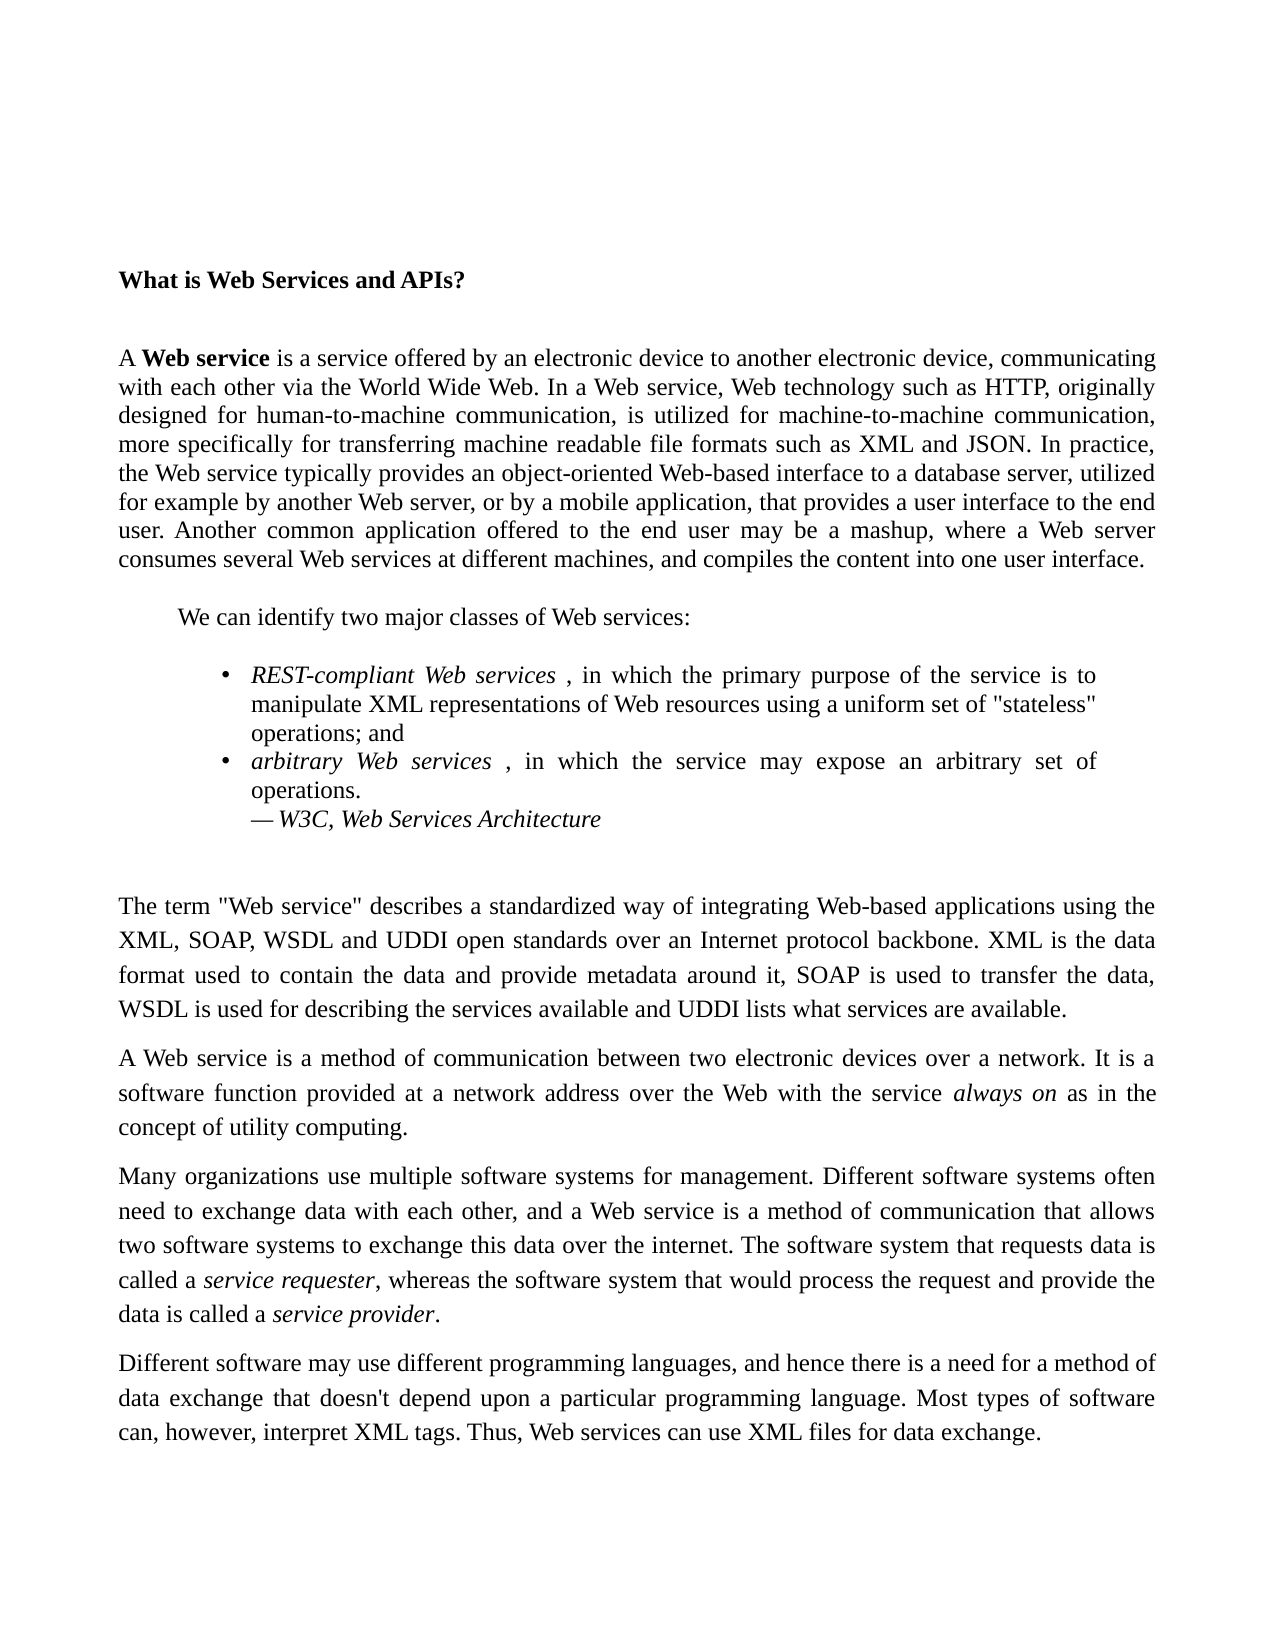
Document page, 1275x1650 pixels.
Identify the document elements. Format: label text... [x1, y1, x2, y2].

text What is Web Services and APIs? [118, 265, 1157, 294]
text Many organizations use multiple software systems for management. Different software systems often need to exchange data with each other, and a Web service is a method of communication that allows two software systems to exchange this data over the internet. The software system that requests data is called a service requester, whereas the software system that would process the request and provide the data is called a service provider. [118, 1161, 1157, 1328]
text The term "Web service" describes a standardized way of integrating Web-based applications using the XML, SOAP, WSDL and UDDI open standards over an Internet protocol backbone. XML is the data format used to contain the data and provide metadata around it, SOAP is used to transfer the data, WSDL is used for describing the services available and UDDI lists what services are available. [118, 891, 1157, 1023]
list REST-compliant Web services , in which the primary purpose of the service is to manipulate XML representations of Web resources using a uniform set of "stateless" operations; and [221, 660, 1098, 746]
list — W3C, Web Services Architecture [221, 804, 1098, 833]
list arbitrary Web services , in which the service may expose an arbitrary set of operations. [221, 746, 1098, 804]
text We can identify two major classes of Web services: [177, 602, 1098, 631]
text Different software may use different programming languages, and hence there is a need for a method of data exchange that doesn't depend upon a particular programming language. Most types of software can, however, interpret XML tags. Thus, Web services can use XML files for data exchange. [118, 1348, 1157, 1446]
text A Web service is a service offered by an electronic device to another electronic device, communicating with each other via the World Wide Web. In a Web service, Web technology such as HTTP, originally designed for human-to-machine communication, is utilized for machine-to-machine communication, more specifically for transferring machine readable file formats such as XML and JSON. In practice, the Web service typically provides an object-oriented Web-based interface to a database server, utilized for example by another Web server, or by a mobile application, that provides a user interface to the end user. Another common application offered to the end user may be a mashup, where a Web server consumes several Web services at different machines, and compiles the content into one user interface. [118, 343, 1157, 573]
text A Web service is a method of communication between two electronic devices over a network. It is a software function provided at a network address over the Web with the service always on as in the concept of utility computing. [118, 1043, 1157, 1141]
